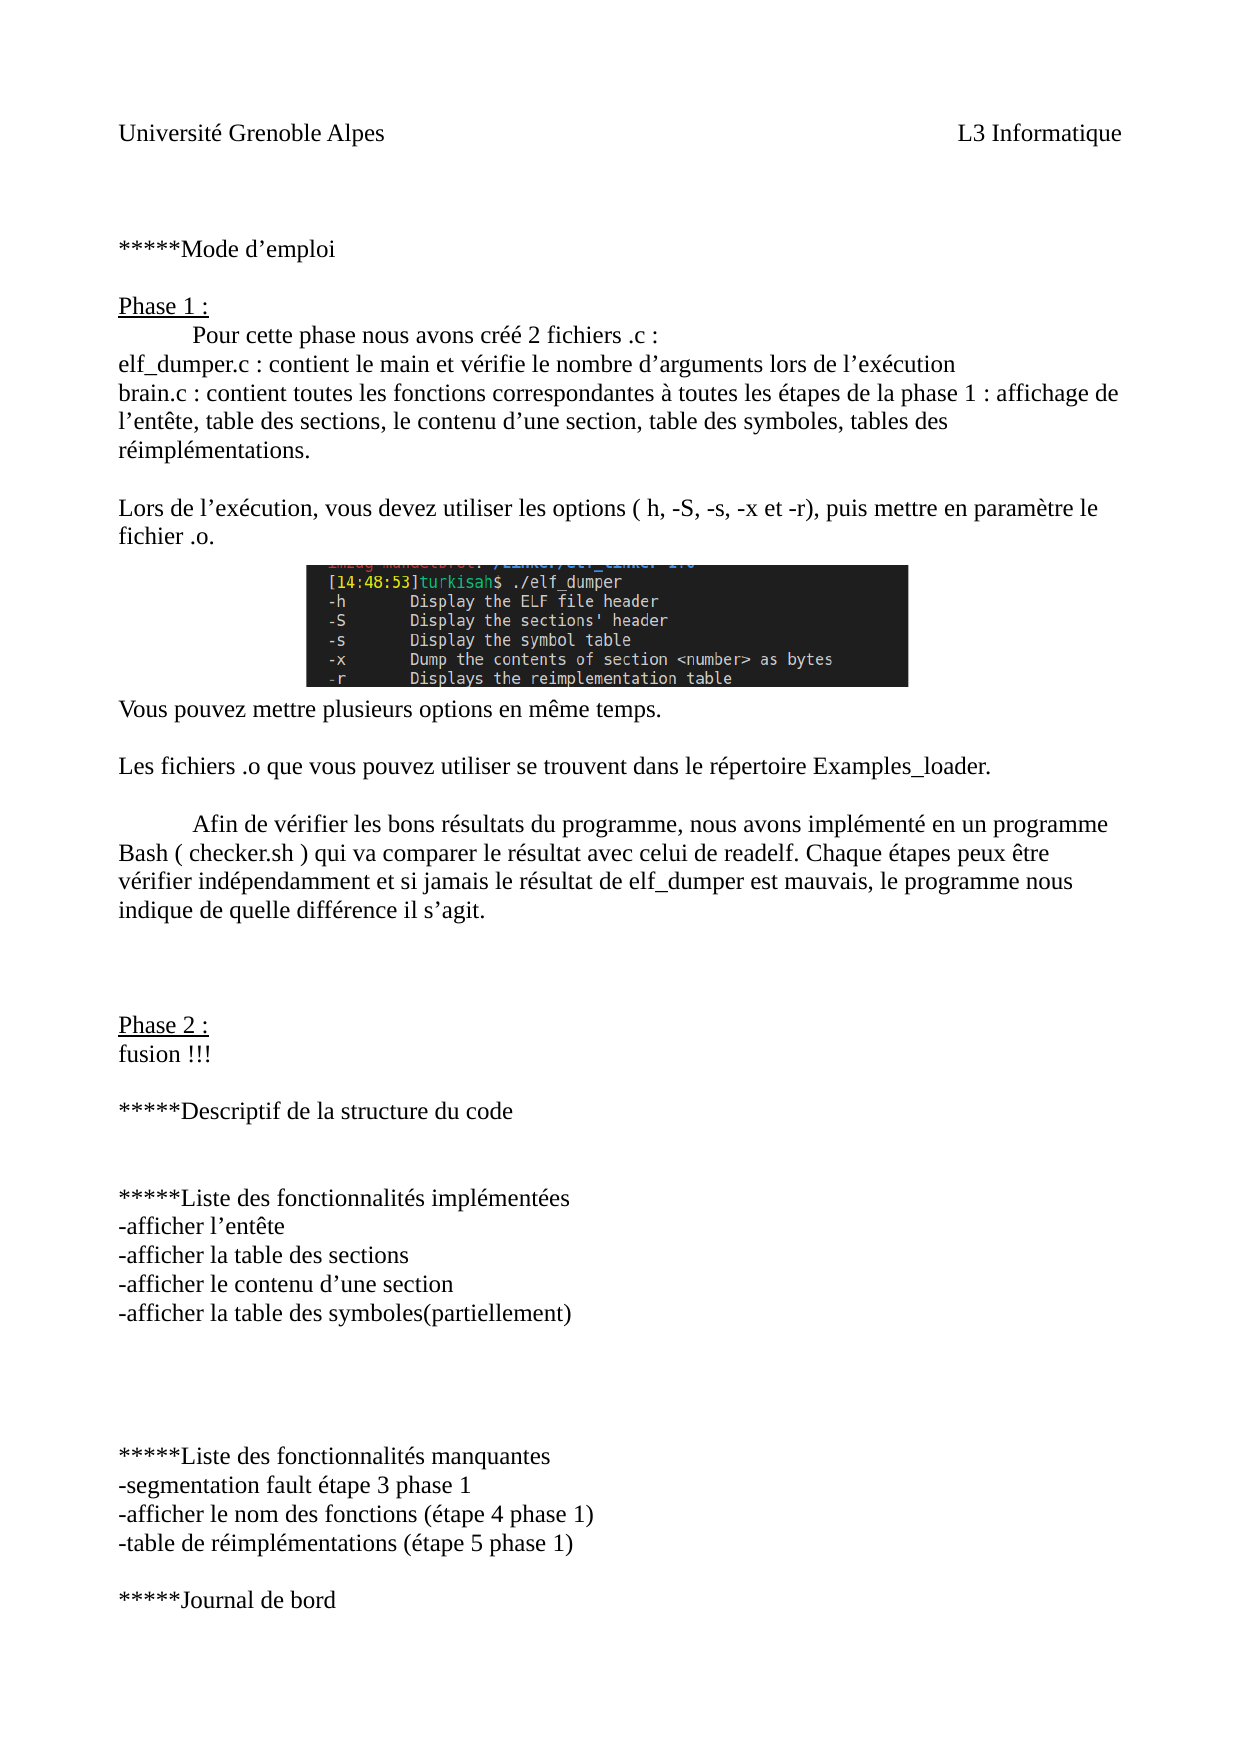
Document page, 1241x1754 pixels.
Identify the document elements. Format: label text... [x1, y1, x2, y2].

text -afficher la table des symboles(partiellement) [118, 1298, 1122, 1326]
text *****Mode d’emploi [118, 234, 1122, 263]
text brain.c : contient toutes les fonctions correspondantes à toutes les étapes de la phase 1 : affichage de l’entête, table des sections, le contenu d’une section, table des symboles, tables des réimplémentations. [118, 378, 1122, 464]
text -segmentation fault étape 3 phase 1 [118, 1470, 1122, 1499]
text Afin de vérifier les bons résultats du programme, nous avons implémenté en un programme Bash ( checker.sh ) qui va comparer le résultat avec celui de readelf. Chaque étapes peux être vérifier indépendamment et si jamais le résultat de elf_dumper est mauvais, le programme nous indique de quelle différence il s’agit. [118, 809, 1122, 924]
text *****Descriptif de la structure du code [118, 1096, 1122, 1125]
text Lors de l’exécution, vous devez utiliser les options ( h, -S, -s, -x et -r), puis mettre en paramètre le fichier .o. [118, 493, 1122, 550]
text *****Journal de bord [118, 1585, 1122, 1614]
text elf_dumper.c : contient le main et vérifie le nombre d’arguments lors de l’exécution [118, 349, 1122, 378]
text fusion !!! [118, 1039, 1122, 1068]
text Pour cette phase nous avons créé 2 fichiers .c : [118, 320, 1122, 349]
text -afficher le nom des fonctions (étape 4 phase 1) [118, 1499, 1122, 1528]
text -afficher le contenu d’une section [118, 1269, 1122, 1298]
text -afficher la table des sections [118, 1240, 1122, 1269]
text *****Liste des fonctionnalités implémentées [118, 1183, 1122, 1211]
text -table de réimplémentations (étape 5 phase 1) [118, 1528, 1122, 1556]
picture [306, 625, 618, 687]
text Phase 2 : [118, 1010, 1122, 1039]
text Phase 1 : [118, 291, 1122, 320]
text Vous pouvez mettre plusieurs options en même temps. [118, 694, 1122, 723]
text -afficher l’entête [118, 1211, 1122, 1240]
text *****Liste des fonctionnalités manquantes [118, 1441, 1122, 1470]
text Les fichiers .o que vous pouvez utiliser se trouvent dans le répertoire Examples_loader. [118, 751, 1122, 780]
